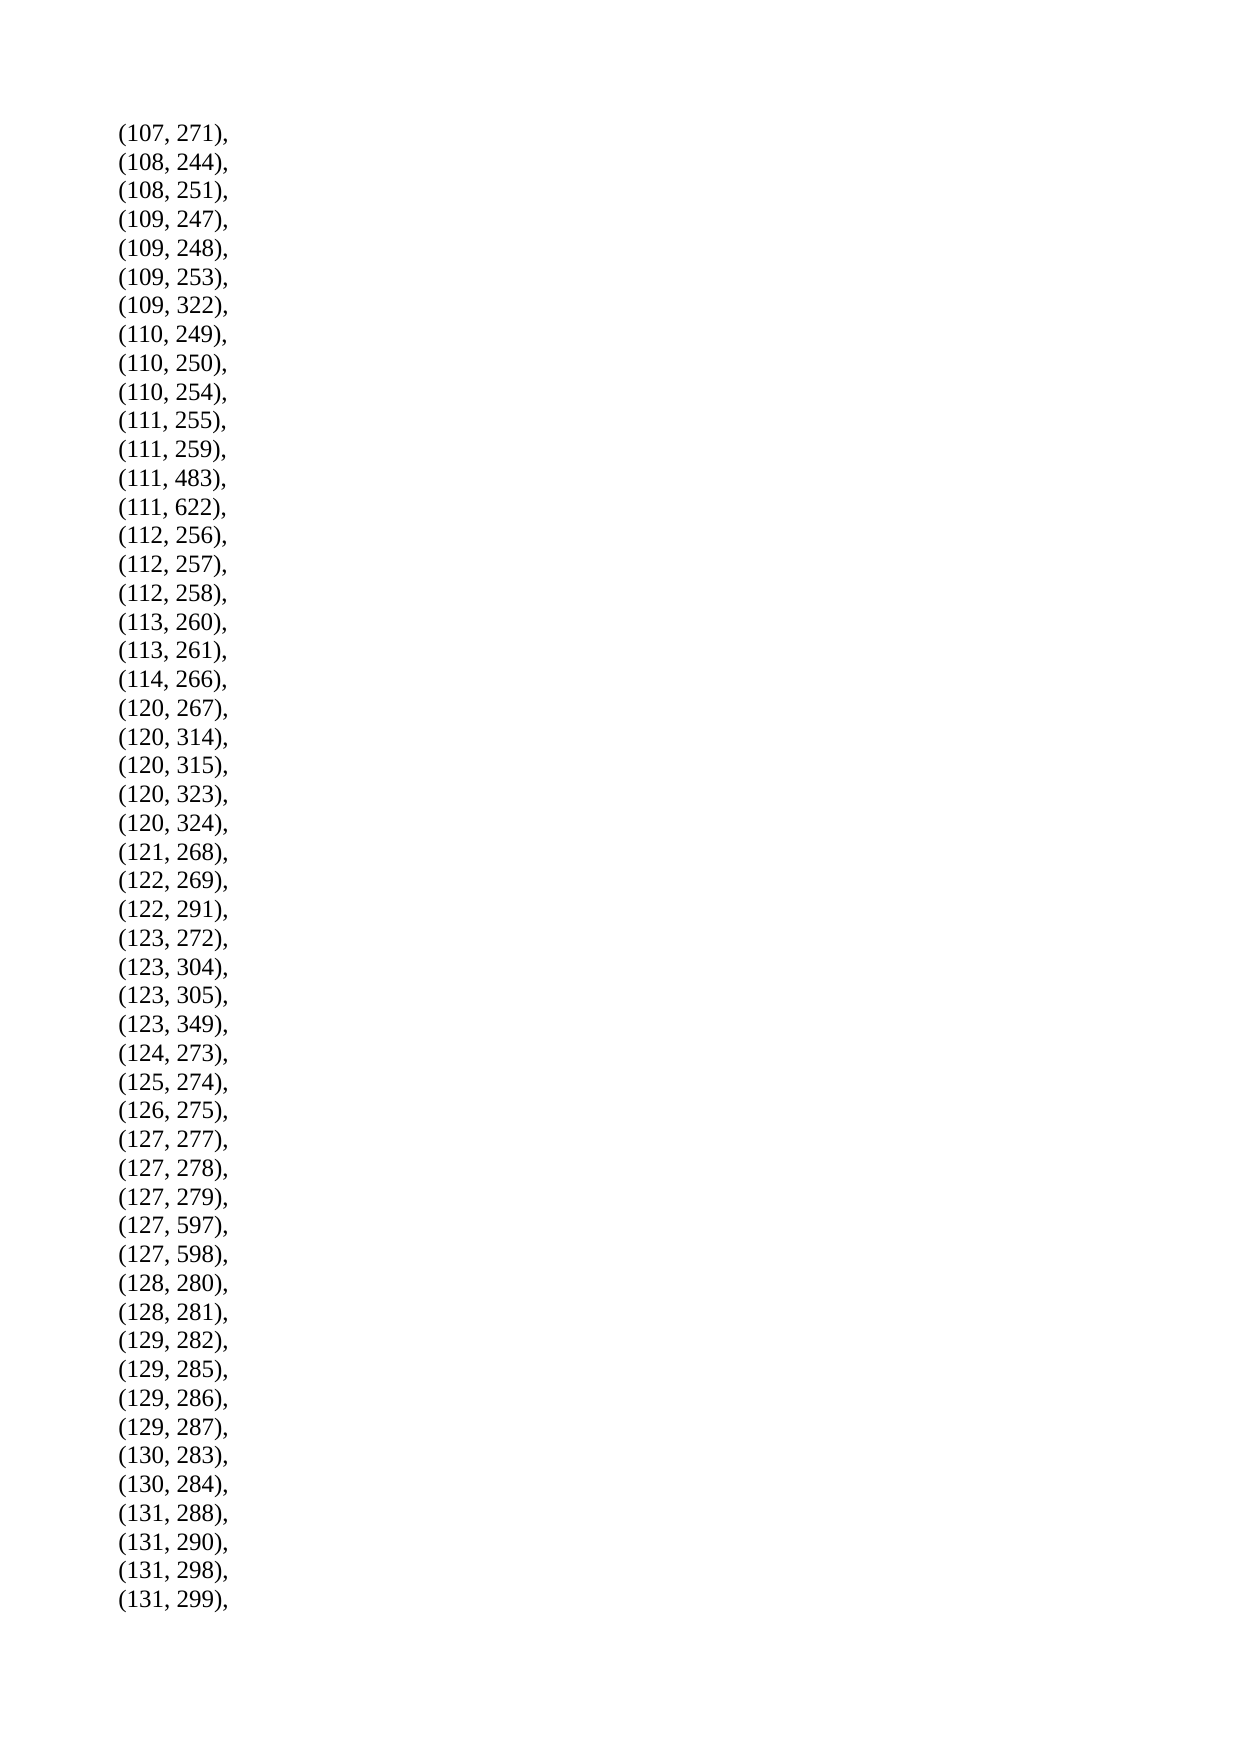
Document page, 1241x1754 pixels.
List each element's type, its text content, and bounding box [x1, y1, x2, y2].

text (129, 286), [118, 1383, 1122, 1412]
text (131, 298), [118, 1556, 1122, 1584]
text (128, 280), [118, 1268, 1122, 1297]
text (123, 349), [118, 1009, 1122, 1038]
text (110, 254), [118, 377, 1122, 406]
text (123, 304), [118, 952, 1122, 981]
text (110, 249), [118, 319, 1122, 348]
text (131, 299), [118, 1584, 1122, 1613]
text (128, 281), [118, 1297, 1122, 1326]
text (109, 322), [118, 291, 1122, 319]
text (122, 291), [118, 894, 1122, 923]
text (113, 261), [118, 636, 1122, 664]
text (108, 244), [118, 147, 1122, 176]
text (110, 250), [118, 348, 1122, 377]
text (111, 259), [118, 434, 1122, 463]
text (120, 267), [118, 693, 1122, 722]
text (122, 269), [118, 866, 1122, 894]
text (112, 256), [118, 521, 1122, 549]
text (127, 597), [118, 1211, 1122, 1239]
text (109, 253), [118, 262, 1122, 291]
text (111, 483), [118, 463, 1122, 492]
text (124, 273), [118, 1038, 1122, 1067]
text (127, 278), [118, 1153, 1122, 1182]
text (123, 272), [118, 923, 1122, 952]
text (130, 284), [118, 1469, 1122, 1498]
text (111, 622), [118, 492, 1122, 521]
text (129, 285), [118, 1354, 1122, 1383]
text (107, 271), [118, 118, 1122, 147]
text (121, 268), [118, 837, 1122, 866]
text (131, 290), [118, 1527, 1122, 1556]
text (123, 305), [118, 981, 1122, 1009]
text (120, 324), [118, 808, 1122, 837]
text (127, 279), [118, 1182, 1122, 1211]
text (109, 248), [118, 233, 1122, 262]
text (131, 288), [118, 1498, 1122, 1527]
text (112, 258), [118, 578, 1122, 607]
text (120, 315), [118, 751, 1122, 779]
text (127, 277), [118, 1124, 1122, 1153]
text (127, 598), [118, 1239, 1122, 1268]
text (129, 287), [118, 1412, 1122, 1441]
text (108, 251), [118, 176, 1122, 204]
text (125, 274), [118, 1067, 1122, 1096]
text (120, 314), [118, 722, 1122, 751]
text (111, 255), [118, 406, 1122, 434]
text (130, 283), [118, 1441, 1122, 1469]
text (129, 282), [118, 1326, 1122, 1354]
text (126, 275), [118, 1096, 1122, 1124]
text (120, 323), [118, 779, 1122, 808]
text (112, 257), [118, 549, 1122, 578]
text (109, 247), [118, 204, 1122, 233]
text (113, 260), [118, 607, 1122, 636]
text (114, 266), [118, 664, 1122, 693]
